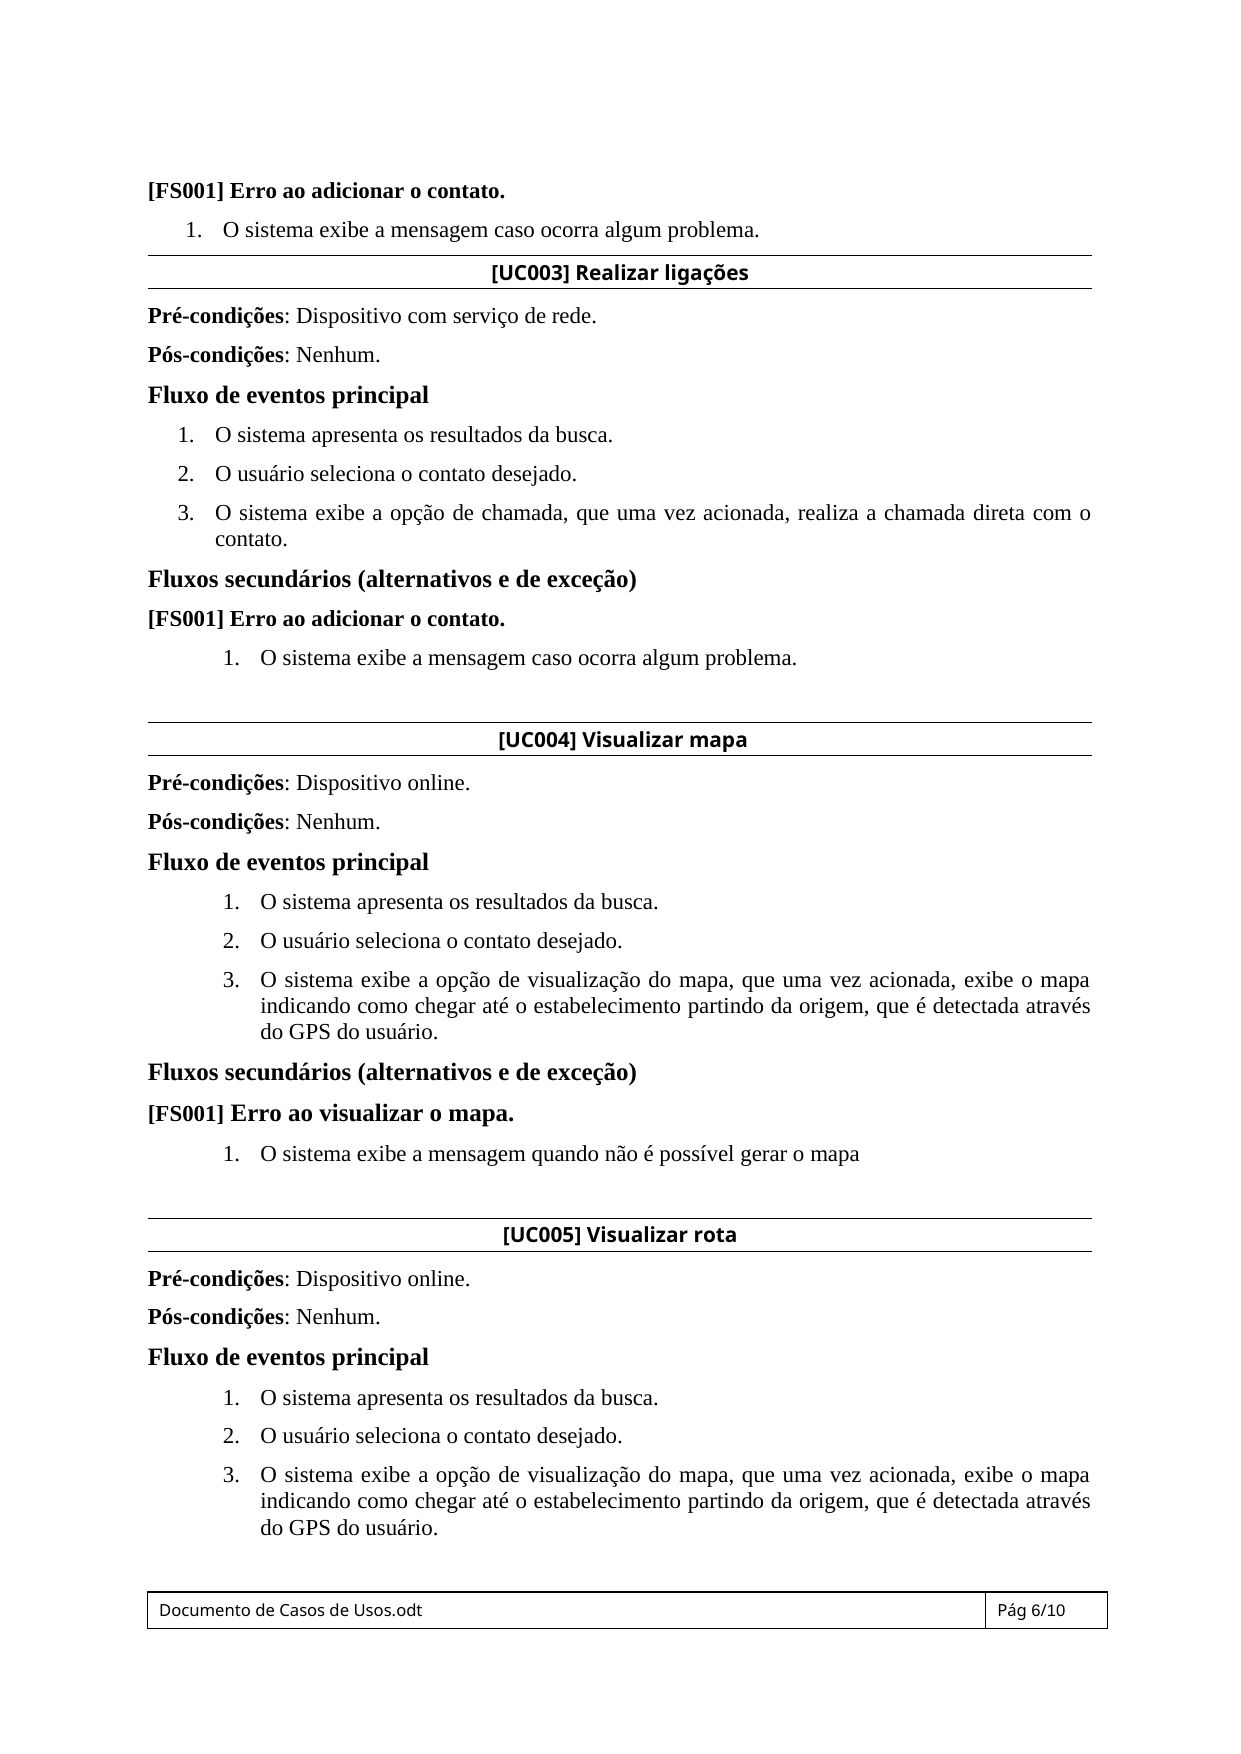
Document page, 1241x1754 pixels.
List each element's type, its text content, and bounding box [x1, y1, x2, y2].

text [FS001] Erro ao visualizar o mapa. [148, 1098, 1092, 1127]
text [UC005] Visualizar rota [148, 1219, 1092, 1251]
text Fluxo de eventos principal [148, 847, 1092, 875]
text [UC004] Visualizar mapa [148, 723, 1092, 755]
text Fluxos secundários (alternativos e de exceção) [148, 1057, 1092, 1086]
text Pós-condições: Nenhum. [148, 1303, 1092, 1330]
list O sistema exibe a opção de chamada, que uma vez acionada, realiza a chamada direta com o contato. [177, 499, 1092, 551]
text Pré-condições: Dispositivo com serviço de rede. [148, 302, 1092, 328]
text [FS001] Erro ao adicionar o contato. [148, 177, 1092, 203]
text Fluxo de eventos principal [148, 380, 1092, 408]
text Pré-condições: Dispositivo online. [148, 1264, 1092, 1291]
list O sistema exibe a mensagem caso ocorra algum problema. [223, 644, 1092, 670]
list O usuário seleciona o contato desejado. [223, 1422, 1092, 1449]
list O sistema exibe a opção de visualização do mapa, que uma vez acionada, exibe o mapa indicando como chegar até o estabelecimento partindo da origem, que é detectada através do GPS do usuário. [223, 1461, 1092, 1540]
list O sistema exibe a mensagem caso ocorra algum problema. [185, 216, 1092, 242]
text Pós-condições: Nenhum. [148, 808, 1092, 834]
text [UC003] Realizar ligações [148, 256, 1092, 288]
list O sistema apresenta os resultados da busca. [177, 421, 1092, 447]
list O sistema exibe a opção de visualização do mapa, que uma vez acionada, exibe o mapa indicando como chegar até o estabelecimento partindo da origem, que é detectada através do GPS do usuário. [223, 966, 1092, 1045]
list O usuário seleciona o contato desejado. [223, 927, 1092, 953]
list O sistema apresenta os resultados da busca. [223, 1383, 1092, 1410]
list O usuário seleciona o contato desejado. [177, 460, 1092, 486]
list O sistema exibe a mensagem quando não é possível gerar o mapa [223, 1140, 1092, 1166]
text Fluxos secundários (alternativos e de exceção) [148, 564, 1092, 593]
list O sistema apresenta os resultados da busca. [223, 888, 1092, 914]
text Fluxo de eventos principal [148, 1342, 1092, 1371]
text Pré-condições: Dispositivo online. [148, 769, 1092, 795]
text Pós-condições: Nenhum. [148, 341, 1092, 367]
text [FS001] Erro ao adicionar o contato. [148, 605, 1092, 632]
